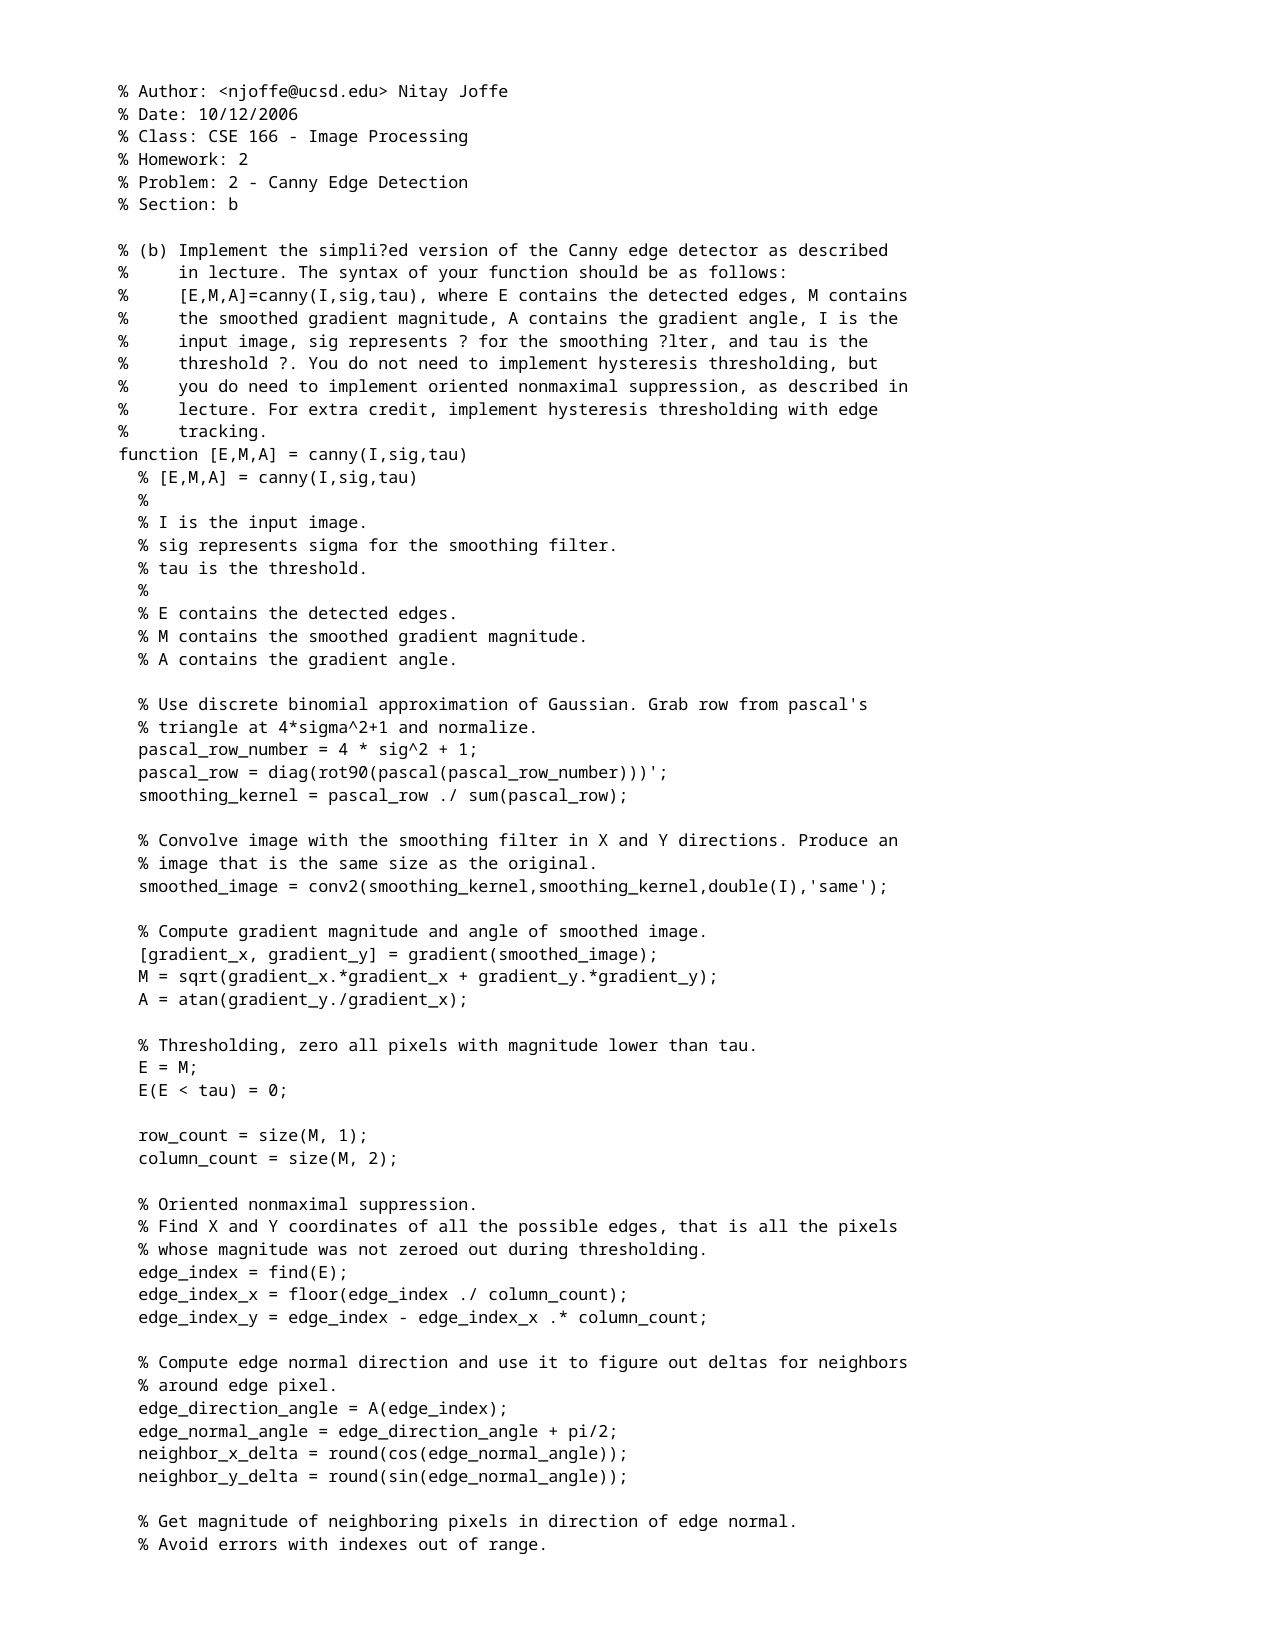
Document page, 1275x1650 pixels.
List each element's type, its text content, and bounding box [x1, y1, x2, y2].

text neighbor_x_delta = round(cos(edge_normal_angle)); [118, 1442, 1157, 1465]
text % Get magnitude of neighboring pixels in direction of edge normal. [118, 1510, 1157, 1533]
text edge_index_y = edge_index - edge_index_x .* column_count; [118, 1306, 1157, 1328]
text % [118, 488, 1157, 511]
text % the smoothed gradient magnitude, A contains the gradient angle, I is the [118, 307, 1157, 329]
text E = M; [118, 1056, 1157, 1079]
text % whose magnitude was not zeroed out during thresholding. [118, 1238, 1157, 1260]
text % (b) Implement the simpli?ed version of the Canny edge detector as described [118, 238, 1157, 261]
text pascal_row = diag(rot90(pascal(pascal_row_number)))'; [118, 761, 1157, 783]
text % Problem: 2 - Canny Edge Detection [118, 170, 1157, 193]
text % Section: b [118, 193, 1157, 216]
text smoothed_image = conv2(smoothing_kernel,smoothing_kernel,double(I),'same'); [118, 874, 1157, 897]
text % A contains the gradient angle. [118, 647, 1157, 670]
text % Compute edge normal direction and use it to figure out deltas for neighbors [118, 1351, 1157, 1374]
text % input image, sig represents ? for the smoothing ?lter, and tau is the [118, 329, 1157, 352]
text % Compute gradient magnitude and angle of smoothed image. [118, 920, 1157, 942]
text row_count = size(M, 1); [118, 1124, 1157, 1147]
text pascal_row_number = 4 * sig^2 + 1; [118, 738, 1157, 761]
text % [E,M,A]=canny(I,sig,tau), where E contains the detected edges, M contains [118, 284, 1157, 307]
text M = sqrt(gradient_x.*gradient_x + gradient_y.*gradient_y); [118, 965, 1157, 988]
text % Oriented nonmaximal suppression. [118, 1192, 1157, 1215]
text % Date: 10/12/2006 [118, 102, 1157, 125]
text % E contains the detected edges. [118, 602, 1157, 624]
text % Find X and Y coordinates of all the possible edges, that is all the pixels [118, 1215, 1157, 1238]
text % M contains the smoothed gradient magnitude. [118, 624, 1157, 647]
text column_count = size(M, 2); [118, 1147, 1157, 1169]
text % sig represents sigma for the smoothing filter. [118, 534, 1157, 556]
text % [E,M,A] = canny(I,sig,tau) [118, 466, 1157, 488]
text neighbor_y_delta = round(sin(edge_normal_angle)); [118, 1465, 1157, 1487]
text % threshold ?. You do not need to implement hysteresis thresholding, but [118, 352, 1157, 375]
text % Class: CSE 166 - Image Processing [118, 125, 1157, 148]
text % Homework: 2 [118, 148, 1157, 170]
text edge_normal_angle = edge_direction_angle + pi/2; [118, 1419, 1157, 1442]
text % Avoid errors with indexes out of range. [118, 1533, 1157, 1556]
text % in lecture. The syntax of your function should be as follows: [118, 261, 1157, 284]
text % Author: <njoffe@ucsd.edu> Nitay Joffe [118, 79, 1157, 102]
text % Use discrete binomial approximation of Gaussian. Grab row from pascal's [118, 693, 1157, 715]
text E(E < tau) = 0; [118, 1079, 1157, 1101]
text smoothing_kernel = pascal_row ./ sum(pascal_row); [118, 783, 1157, 806]
text % Convolve image with the smoothing filter in X and Y directions. Produce an [118, 829, 1157, 852]
text % [118, 579, 1157, 602]
text % I is the input image. [118, 511, 1157, 534]
text % tracking. [118, 420, 1157, 443]
text % image that is the same size as the original. [118, 852, 1157, 874]
text [gradient_x, gradient_y] = gradient(smoothed_image); [118, 942, 1157, 965]
text function [E,M,A] = canny(I,sig,tau) [118, 443, 1157, 466]
text % triangle at 4*sigma^2+1 and normalize. [118, 715, 1157, 738]
text % Thresholding, zero all pixels with magnitude lower than tau. [118, 1033, 1157, 1056]
text % you do need to implement oriented nonmaximal suppression, as described in [118, 375, 1157, 397]
text % tau is the threshold. [118, 556, 1157, 579]
text A = atan(gradient_y./gradient_x); [118, 988, 1157, 1011]
text % around edge pixel. [118, 1374, 1157, 1397]
text edge_index = find(E); [118, 1260, 1157, 1283]
text edge_direction_angle = A(edge_index); [118, 1397, 1157, 1419]
text % lecture. For extra credit, implement hysteresis thresholding with edge [118, 397, 1157, 420]
text edge_index_x = floor(edge_index ./ column_count); [118, 1283, 1157, 1306]
